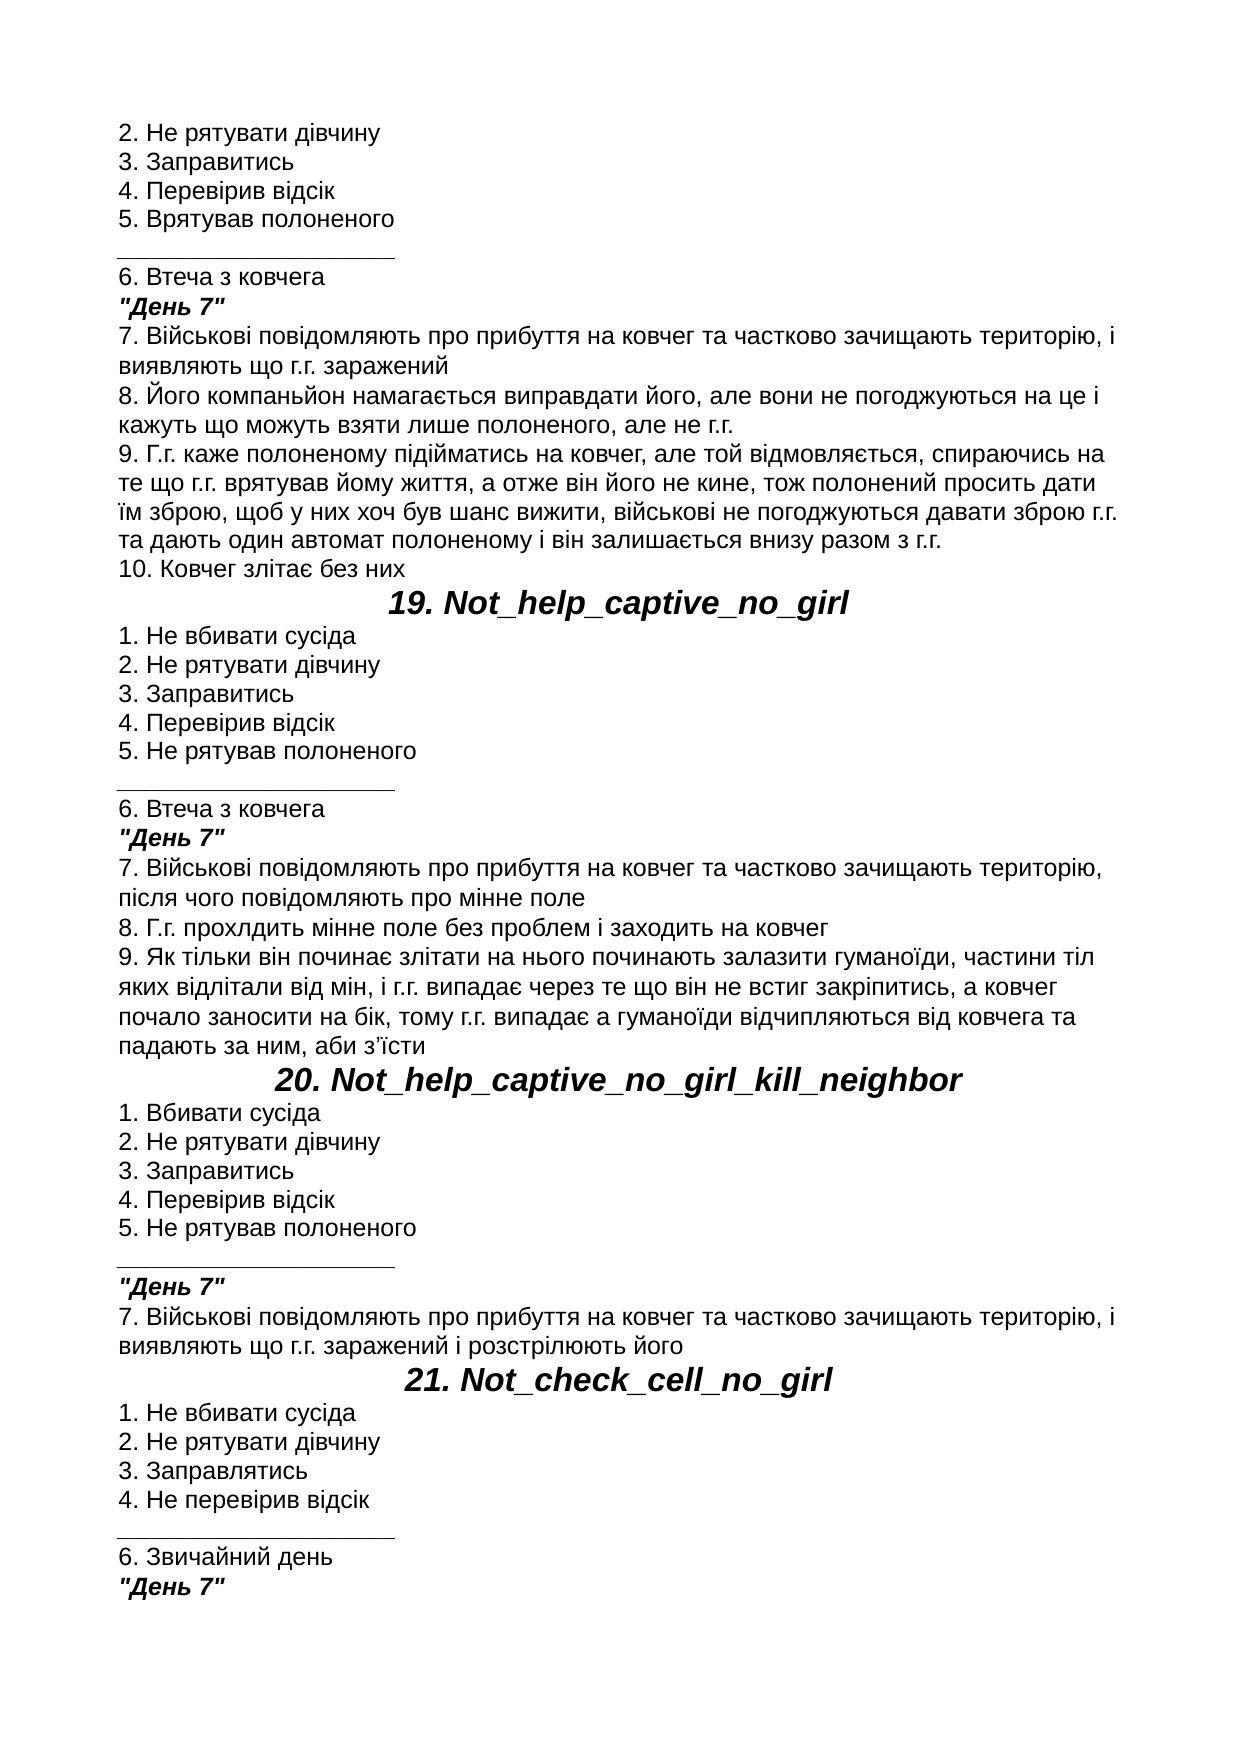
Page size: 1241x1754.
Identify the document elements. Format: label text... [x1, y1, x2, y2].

text ____________________ [118, 1513, 1122, 1542]
text 9. Як тільки він починає злітати на нього починають залазити гуманоїди, частини тіл яких відлітали від мін, і г.г. випадає через те що він не встиг закріпитись, а ковчег почало заносити на бік, тому г.г. випадає а гуманоїди відчипляються від ковчега та падають за ним, аби з’їсти [118, 941, 1122, 1060]
text 4. Не перевірив відсік [118, 1485, 1122, 1513]
text 4. Перевірив відсік [118, 707, 1122, 736]
text 5. Не рятував полоненого [118, 1213, 1122, 1242]
text ____________________ [118, 233, 1122, 262]
text 9. Г.г. каже полоненому підійматись на ковчег, але той відмовляється, спираючись на те що г.г. врятував йому життя, а отже він його не кине, тож полонений просить дати їм зброю, щоб у них хоч був шанс вижити, військові не погоджуються давати зброю г.г. та дають один автомат полоненому і він залишається внизу разом з г.г. [118, 439, 1122, 554]
text 2. Не рятувати дівчину [118, 1127, 1122, 1156]
text 7. Військові повідомляють про прибуття на ковчег та частково зачищають територію, після чого повідомляють про мінне поле [118, 852, 1122, 912]
text 2. Не рятувати дівчину [118, 650, 1122, 679]
text 1. Вбивати сусіда [118, 1098, 1122, 1127]
text 6. Втеча з ковчега [118, 262, 1122, 291]
text 2. Не рятувати дівчину [118, 118, 1122, 147]
text ____________________ [118, 765, 1122, 794]
text "День 7" [118, 291, 1122, 320]
text 7. Військові повідомляють про прибуття на ковчег та частково зачищають територію, і виявляють що г.г. заражений і розстрілюють його [118, 1301, 1122, 1360]
text 21. Not_check_cell_no_girl [118, 1360, 1122, 1398]
text 7. Військові повідомляють про прибуття на ковчег та частково зачищають територію, і виявляють що г.г. заражений [118, 320, 1122, 380]
text 3. Заправитись [118, 147, 1122, 176]
text 3. Заправитись [118, 679, 1122, 707]
text 3. Заправлятись [118, 1456, 1122, 1485]
text 19. Not_help_captive_no_girl [118, 583, 1122, 621]
text 3. Заправитись [118, 1156, 1122, 1185]
text 1. Не вбивати сусіда [118, 621, 1122, 650]
text 20. Not_help_captive_no_girl_kill_neighbor [118, 1060, 1122, 1098]
text 5. Врятував полоненого [118, 204, 1122, 233]
text 4. Перевірив відсік [118, 1185, 1122, 1213]
text 10. Ковчег злітає без них [118, 554, 1122, 583]
text 6. Звичайний день [118, 1542, 1122, 1571]
text "День 7" [118, 1271, 1122, 1301]
text 6. Втеча з ковчега [118, 794, 1122, 822]
text 8. Г.г. прохлдить мінне поле без проблем і заходить на ковчег [118, 912, 1122, 941]
text 8. Його компаньйон намагається виправдати його, але вони не погоджуються на це і кажуть що можуть взяти лише полоненого, але не г.г. [118, 380, 1122, 439]
text ____________________ [118, 1242, 1122, 1271]
text 1. Не вбивати сусіда [118, 1398, 1122, 1427]
text "День 7" [118, 822, 1122, 852]
text "День 7" [118, 1571, 1122, 1601]
text 2. Не рятувати дівчину [118, 1427, 1122, 1456]
text 4. Перевірив відсік [118, 176, 1122, 204]
text 5. Не рятував полоненого [118, 736, 1122, 765]
